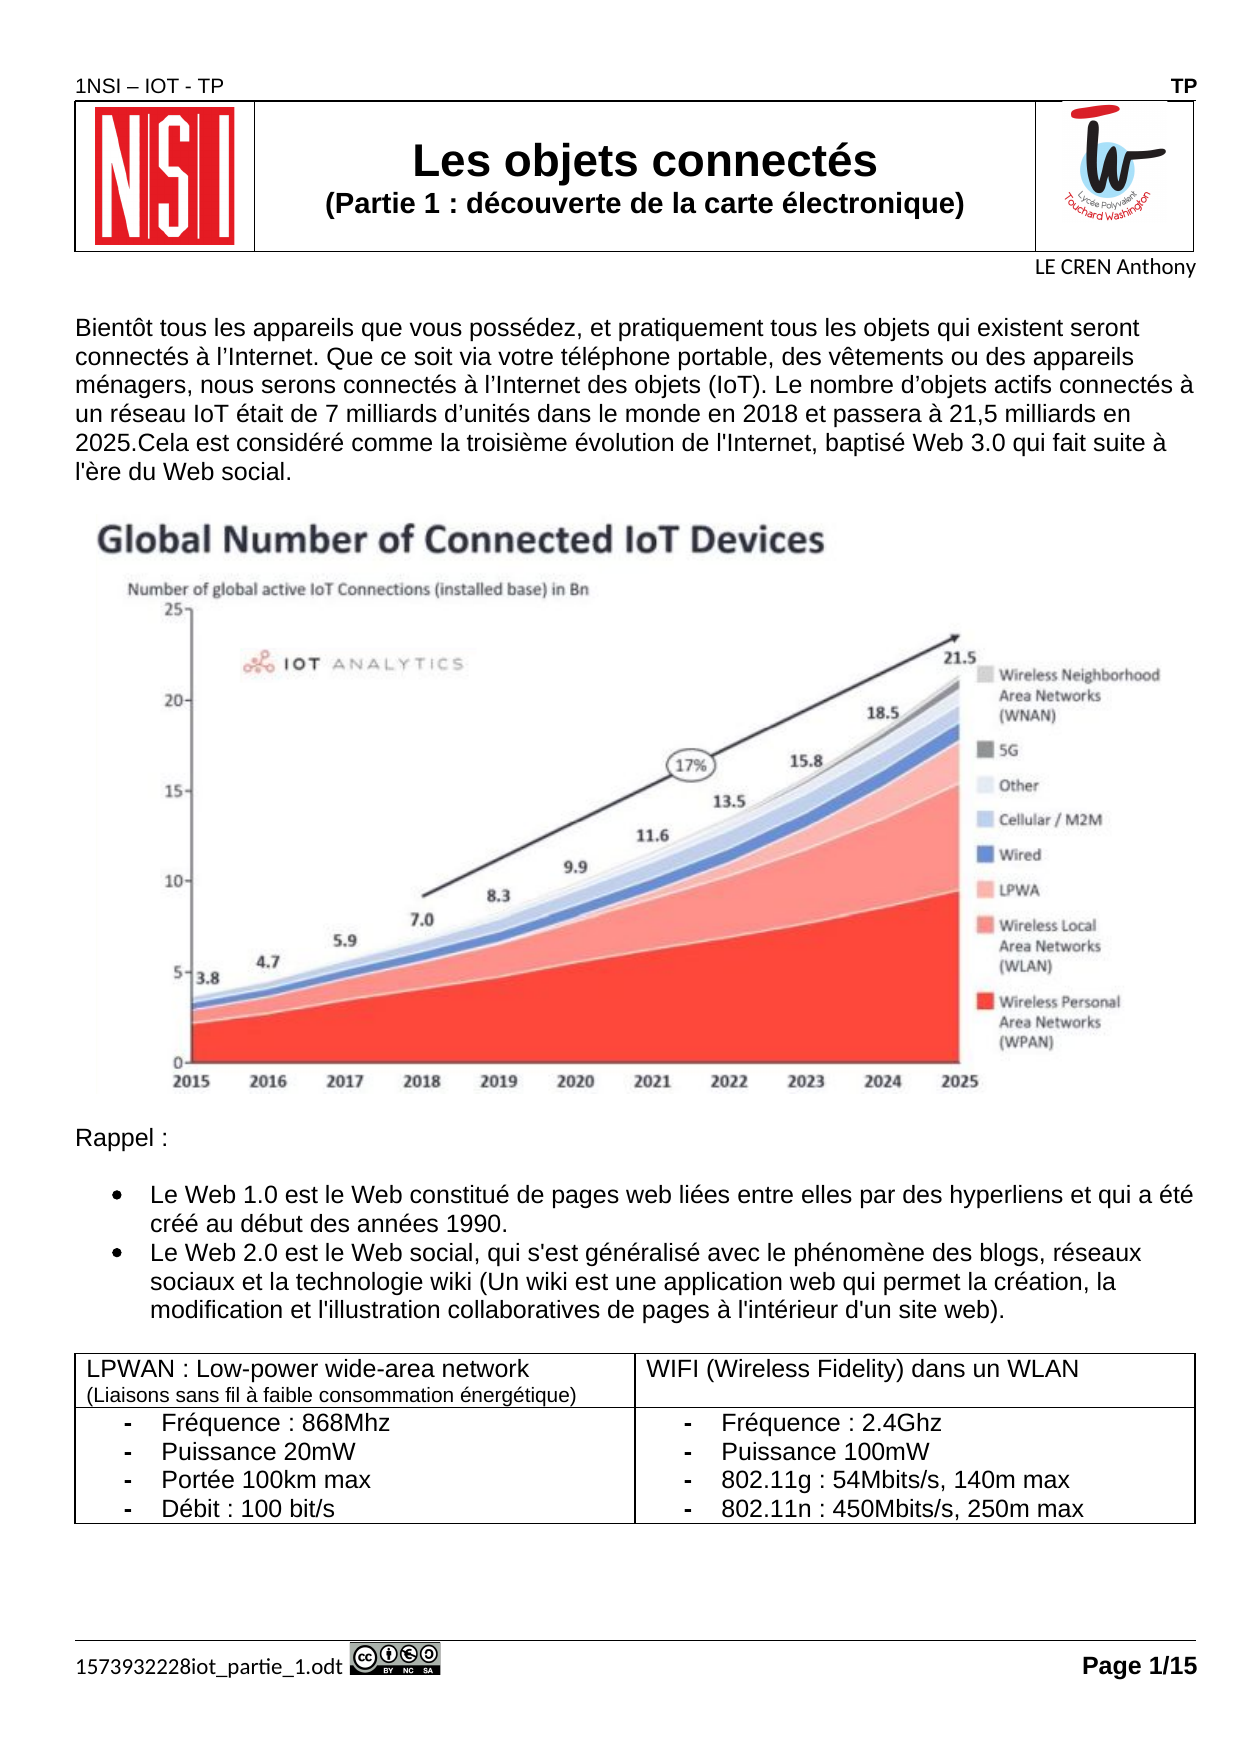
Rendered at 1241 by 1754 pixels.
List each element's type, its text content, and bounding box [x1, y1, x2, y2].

table_header [1036, 102, 1193, 251]
table_header [76, 102, 254, 251]
table_cell Fréquence : 868Mhz Puissance 20mW Portée 100km max Débit : 100 bit/s [76, 1408, 634, 1523]
list Le Web 2.0 est le Web social, qui s'est généralisé avec le phénomène des blogs, réseaux sociaux et la technologie wiki (Un wiki est une application web qui permet la création, la modification et l'illustration collaboratives de pages à l'intérieur d'un site web). [112, 1238, 1196, 1324]
text Bientôt tous les appareils que vous possédez, et pratiquement tous les objets qui existent seront connectés à l’Internet. Que ce soit via votre téléphone portable, des vêtements ou des appareils ménagers, nous serons connectés à l’Internet des objets (IoT). Le nombre d’objets actifs connectés à un réseau IoT était de 7 milliards d’unités dans le monde en 2018 et passera à 21,5 milliards en 2025.Cela est considéré comme la troisième évolution de l'Internet, baptisé Web 3.0 qui fait suite à l'ère du Web social. [75, 313, 1196, 486]
table_header Les objets connectés (Partie 1 : découverte de la carte électronique) [255, 102, 1035, 251]
text Rappel : [75, 1123, 1196, 1152]
list Le Web 1.0 est le Web constitué de pages web liées entre elles par des hyperliens et qui a été créé au début des années 1990. [112, 1180, 1196, 1238]
picture [95, 514, 1176, 1094]
table_cell Fréquence : 2.4Ghz Puissance 100mW 802.11g : 54Mbits/s, 140m max 802.11n : 450Mbits/s, 250m max [636, 1408, 1194, 1523]
picture [1062, 101, 1168, 223]
table_header WIFI (Wireless Fidelity) dans un WLAN [636, 1354, 1194, 1407]
picture [349, 1642, 441, 1675]
table_header LPWAN : Low-power wide-area network (Liaisons sans fil à faible consommation énergétique) [76, 1354, 634, 1407]
text LE CREN Anthony [75, 252, 1196, 280]
